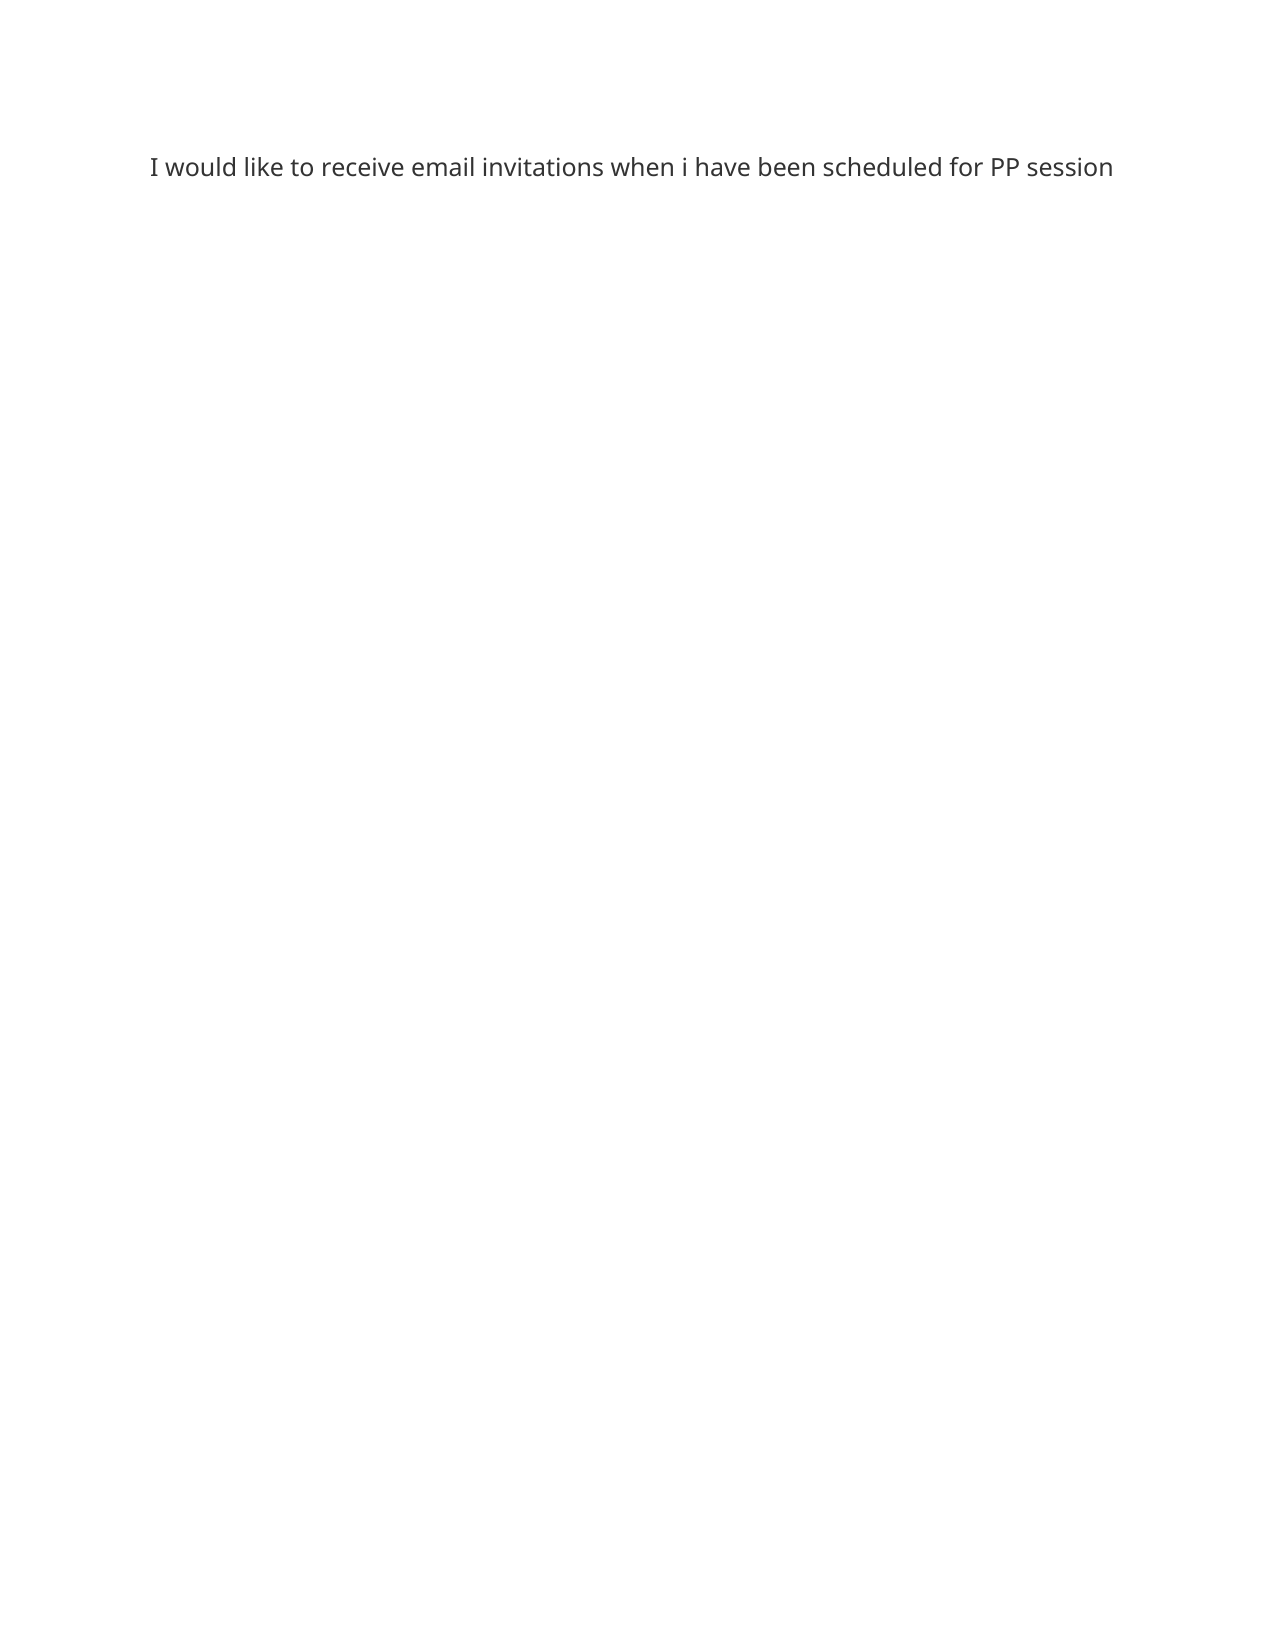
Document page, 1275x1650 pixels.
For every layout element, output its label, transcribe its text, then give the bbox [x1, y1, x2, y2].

text I would like to receive email invitations when i have been scheduled for PP session [150, 150, 1125, 184]
